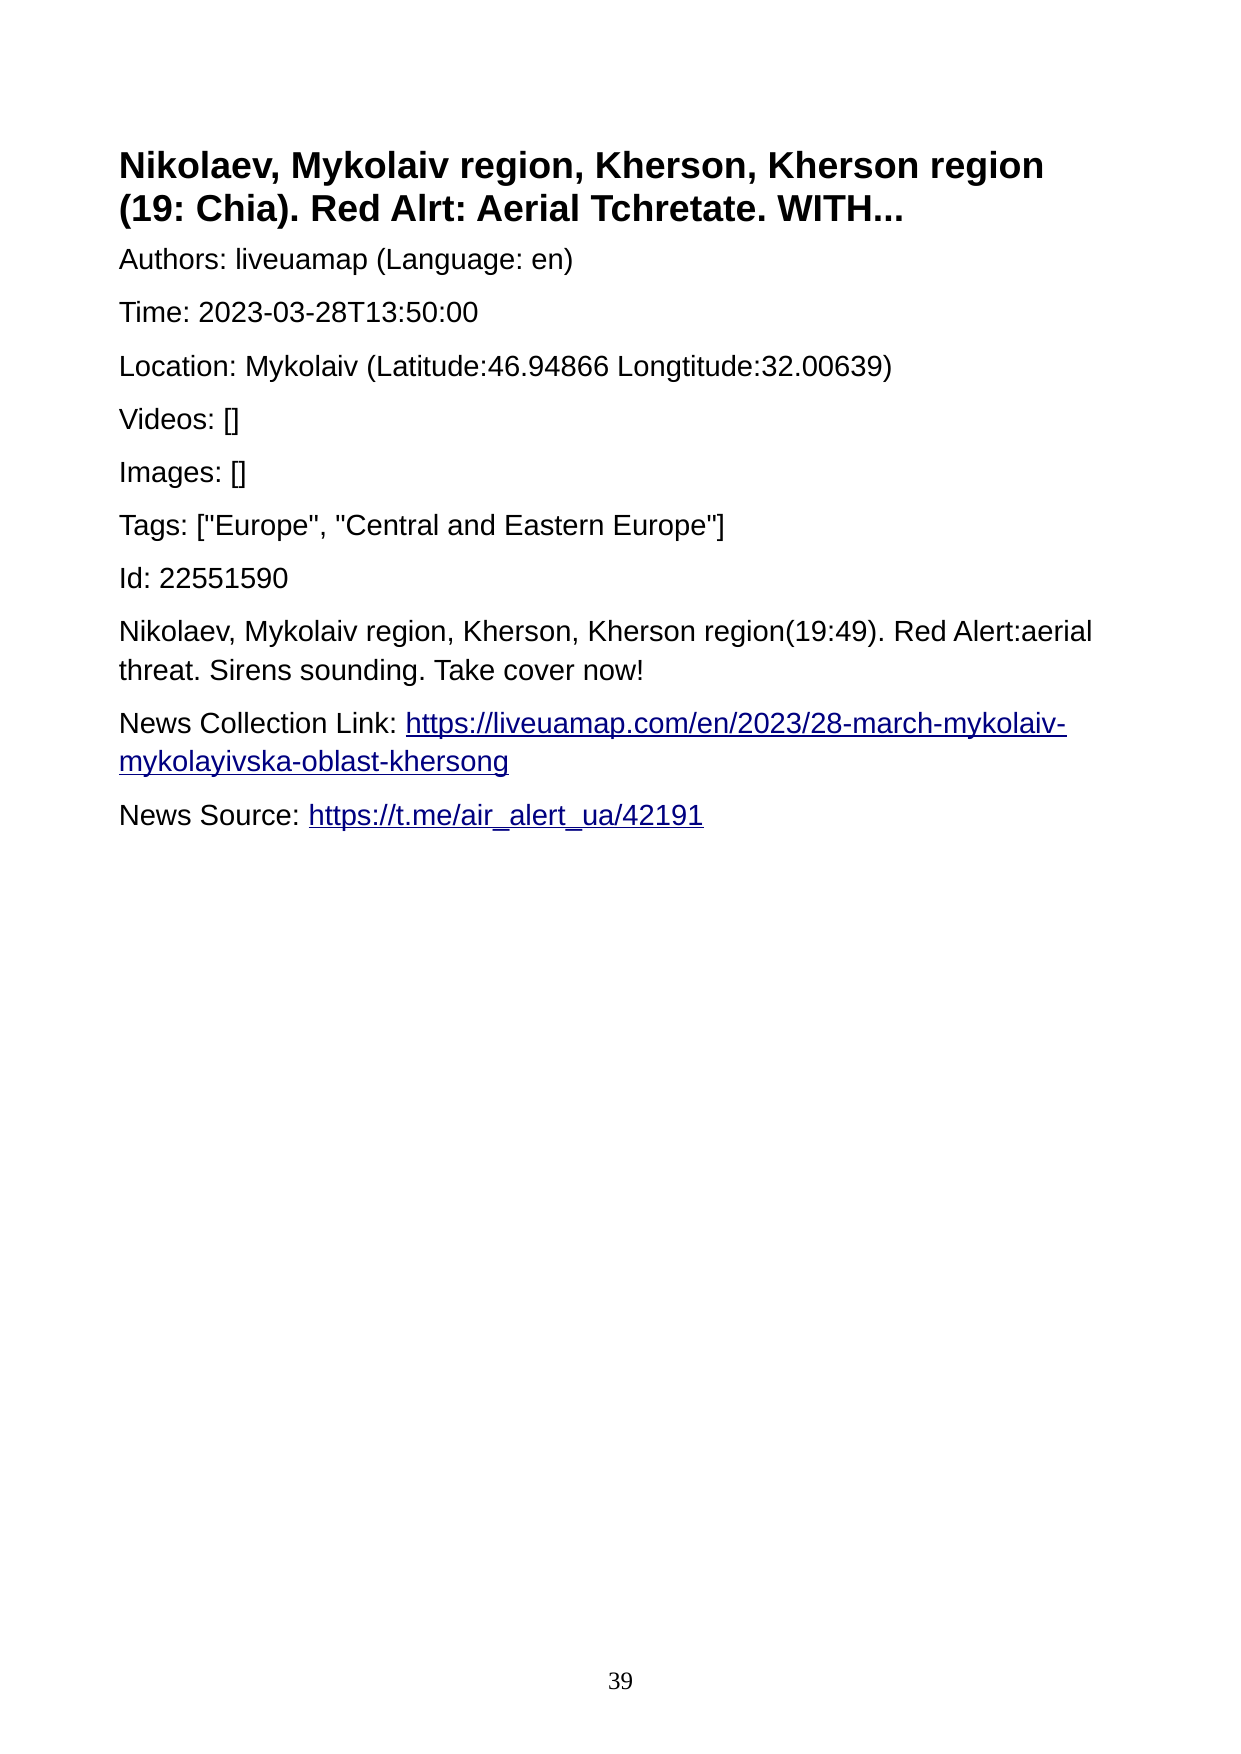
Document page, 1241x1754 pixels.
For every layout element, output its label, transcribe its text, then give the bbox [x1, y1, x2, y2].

text Nikolaev, Mykolaiv region, Kherson, Kherson region(19:49). Red Alert:aerial threat. Sirens sounding. Take cover now! [118, 614, 1122, 686]
text News Collection Link: https://liveuamap.com/en/2023/28-march-mykolaiv-mykolayivska-oblast-khersong [118, 706, 1122, 778]
text Images: [] [118, 455, 1122, 488]
subtitle Nikolaev, Mykolaiv region, Kherson, Kherson region (19: Chia). Red Alrt: Aerial Tchretate. WITH... [118, 143, 1122, 230]
text Id: 22551590 [118, 561, 1122, 594]
text Authors: liveuamap (Language: en) [118, 242, 1122, 276]
text News Source: https://t.me/air_alert_ua/42191 [118, 797, 1122, 831]
text Time: 2023-03-28T13:50:00 [118, 295, 1122, 329]
text Location: Mykolaiv (Latitude:46.94866 Longtitude:32.00639) [118, 348, 1122, 382]
text Videos: [] [118, 402, 1122, 435]
text Tags: ["Europe", "Central and Eastern Europe"] [118, 508, 1122, 541]
